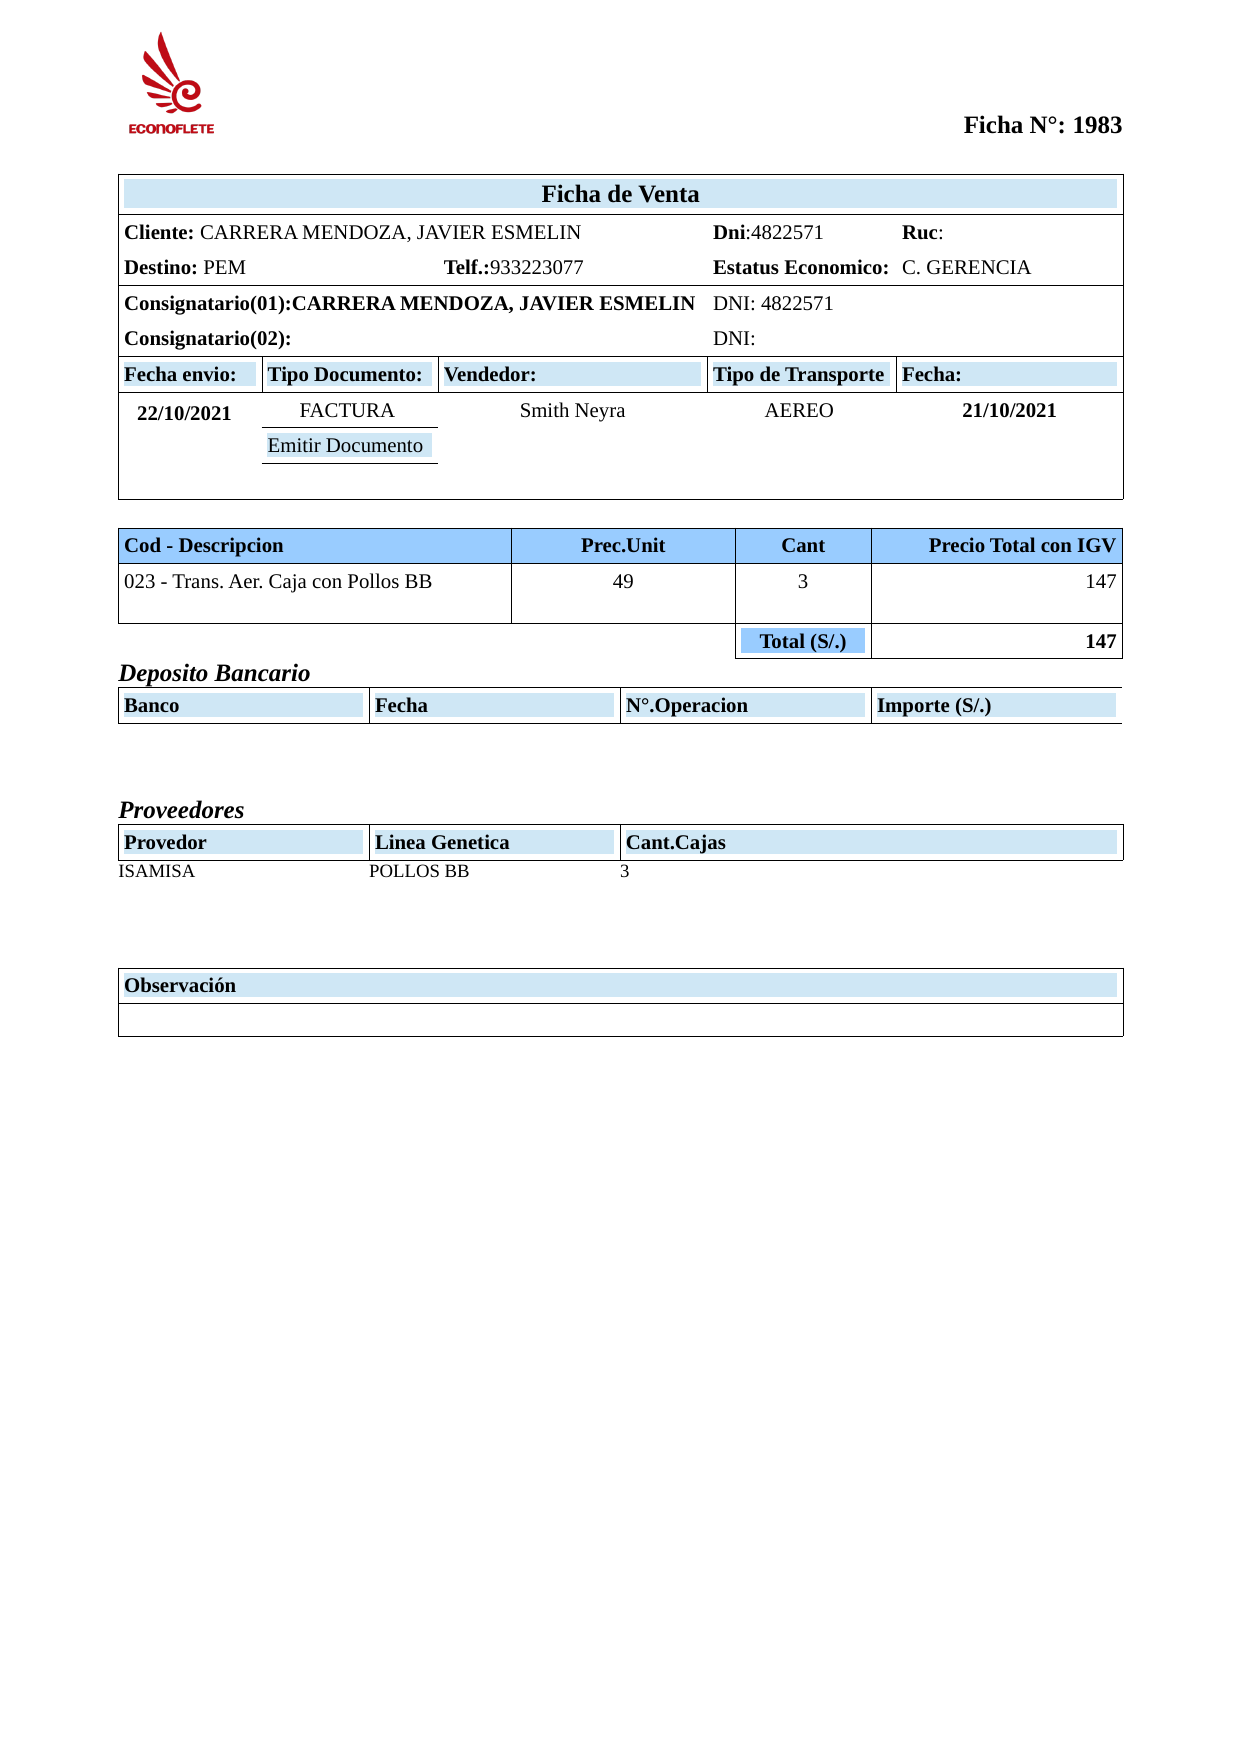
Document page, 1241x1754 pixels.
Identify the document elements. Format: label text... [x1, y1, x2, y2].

table_cell 3 [620, 861, 1123, 881]
table_cell Telf.:933223077 [438, 249, 707, 285]
table_cell [118, 946, 369, 967]
table_header Prec.Unit [512, 529, 735, 563]
table_header Cant.Cajas [621, 825, 1123, 859]
table_cell [620, 924, 1123, 946]
table_cell 22/10/2021 [119, 393, 262, 498]
table_cell [118, 881, 369, 903]
table_cell [620, 881, 1123, 903]
table_cell Consignatario(01):CARRERA MENDOZA, JAVIER ESMELIN [119, 286, 707, 321]
table_cell 49 [512, 564, 735, 623]
table_cell [620, 747, 871, 771]
text Proveedores [118, 795, 1122, 824]
table_cell [369, 747, 620, 771]
table_cell [871, 747, 1122, 771]
table_header Cant [736, 529, 871, 563]
table_cell Tipo de Transporte [708, 357, 896, 392]
table_cell Emitir Documento [262, 428, 438, 463]
table_cell Fecha envio: [119, 357, 262, 392]
table_header Observación [119, 969, 1123, 1003]
table_cell [369, 724, 620, 747]
table_cell [118, 771, 369, 795]
table_cell 3 [736, 564, 871, 623]
table_cell Total (S/.) [736, 624, 871, 658]
picture [118, 31, 225, 134]
table_header Precio Total con IGV [872, 529, 1122, 563]
table_cell [118, 924, 369, 946]
table_cell [119, 1004, 1123, 1036]
table_header Fecha [370, 688, 620, 723]
table_header Cod - Descripcion [119, 529, 511, 563]
table_cell FACTURA [262, 393, 438, 427]
table_cell [620, 903, 1123, 924]
table_cell [118, 903, 369, 924]
table_cell [511, 624, 735, 658]
table_cell [369, 771, 620, 795]
table_cell DNI: [707, 321, 1123, 356]
table_cell Cliente: CARRERA MENDOZA, JAVIER ESMELIN [119, 215, 707, 249]
table_cell [118, 624, 511, 658]
table_cell 147 [872, 564, 1122, 623]
table_cell [118, 747, 369, 771]
table_cell 147 [872, 624, 1122, 658]
table_header Linea Genetica [370, 825, 620, 859]
table_cell [262, 464, 438, 498]
table_header N°.Operacion [621, 688, 871, 723]
table_header Importe (S/.) [872, 688, 1122, 723]
table_cell [369, 924, 620, 946]
table_cell [369, 946, 620, 967]
table_cell Ruc: [896, 215, 1123, 249]
table_cell [620, 724, 871, 747]
table_cell [118, 724, 369, 747]
table_cell Smith Neyra [438, 393, 707, 498]
table_cell [620, 771, 871, 795]
table_cell 21/10/2021 [896, 393, 1123, 498]
table_cell POLLOS BB [369, 861, 620, 881]
table_cell Fecha: [897, 357, 1123, 392]
table_cell DNI: 4822571 [707, 286, 1123, 321]
table_cell [369, 881, 620, 903]
table_cell Dni:4822571 [707, 215, 896, 249]
table_cell AEREO [707, 393, 896, 498]
table_header Ficha de Venta [119, 175, 1123, 214]
table_cell [620, 946, 1123, 967]
text Deposito Bancario [118, 658, 1122, 687]
table_header Provedor [119, 825, 369, 859]
table_cell [369, 903, 620, 924]
table_cell [871, 724, 1122, 747]
table_cell ISAMISA [118, 861, 369, 881]
table_header Banco [119, 688, 369, 723]
table_cell Destino: PEM [119, 249, 438, 285]
table_cell 023 - Trans. Aer. Caja con Pollos BB [119, 564, 511, 623]
table_cell Vendedor: [439, 357, 707, 392]
table_cell C. GERENCIA [896, 249, 1123, 285]
table_cell Consignatario(02): [119, 321, 707, 356]
table_cell Tipo Documento: [263, 357, 438, 392]
table_cell [871, 771, 1122, 795]
table_cell Estatus Economico: [707, 249, 896, 285]
